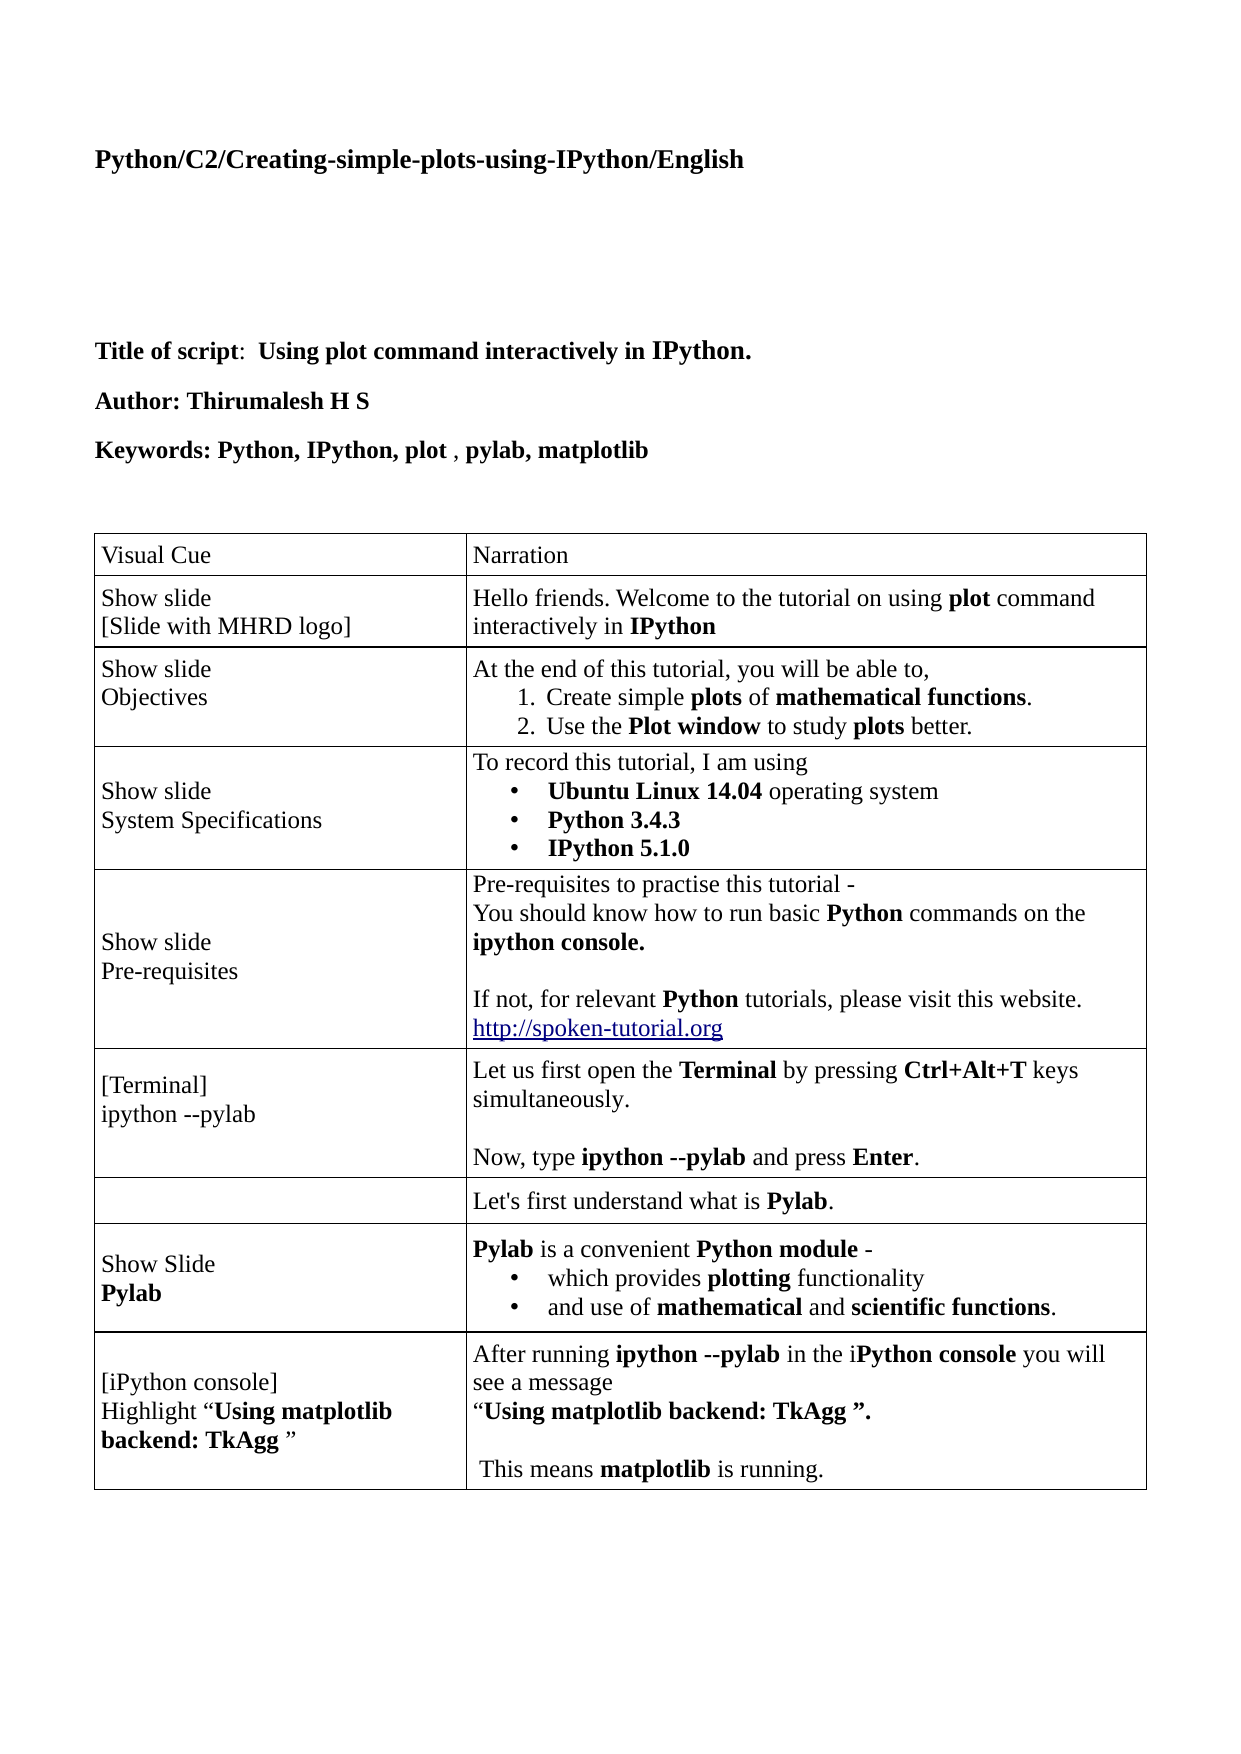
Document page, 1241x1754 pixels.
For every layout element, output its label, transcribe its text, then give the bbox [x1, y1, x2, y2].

table_header Visual Cue [95, 534, 466, 575]
table_cell Show Slide Pylab [95, 1224, 466, 1331]
table_cell To record this tutorial, I am using Ubuntu Linux 14.04 operating system Python 3.4.3 IPython 5.1.0 [467, 747, 1146, 868]
table_cell [95, 1178, 466, 1223]
table_cell Pylab is a convenient Python module - which provides plotting functionality and use of mathematical and scientific functions. [467, 1224, 1146, 1331]
table_cell Let us first open the Terminal by pressing Ctrl+Alt+T keys simultaneously. Now, type ipython --pylab and press Enter. [467, 1049, 1146, 1177]
table_header Narration [467, 534, 1146, 575]
table_cell Show slide Objectives [95, 648, 466, 746]
text Title of script: Using plot command interactively in IPython. [94, 334, 1146, 365]
table_cell Hello friends. Welcome to the tutorial on using plot command interactively in IPython [467, 576, 1146, 646]
table_cell [Terminal] ipython --pylab [95, 1049, 466, 1177]
table_cell After running ipython --pylab in the iPython console you will see a message “Using matplotlib backend: TkAgg ”. This means matplotlib is running. [467, 1333, 1146, 1489]
table_cell At the end of this tutorial, you will be able to, Create simple plots of mathematical functions. Use the Plot window to study plots better. [467, 648, 1146, 746]
table_cell Show slide Pre-requisites [95, 870, 466, 1048]
table_cell Pre-requisites to practise this tutorial - You should know how to run basic Python commands on the ipython console. If not, for relevant Python tutorials, please visit this website. http://spoken-tutorial.org [467, 870, 1146, 1048]
table_cell [iPython console] Highlight “Using matplotlib backend: TkAgg ” [95, 1333, 466, 1489]
table_cell Show slide System Specifications [95, 747, 466, 868]
text Keywords: Python, IPython, plot , pylab, matplotlib [94, 435, 1146, 464]
table_cell Show slide [Slide with MHRD logo] [95, 576, 466, 646]
text Author: Thirumalesh H S [94, 386, 1146, 414]
subtitle Python/C2/Creating-simple-plots-using-IPython/English [94, 143, 1146, 174]
table_cell Let's first understand what is Pylab. [467, 1178, 1146, 1223]
